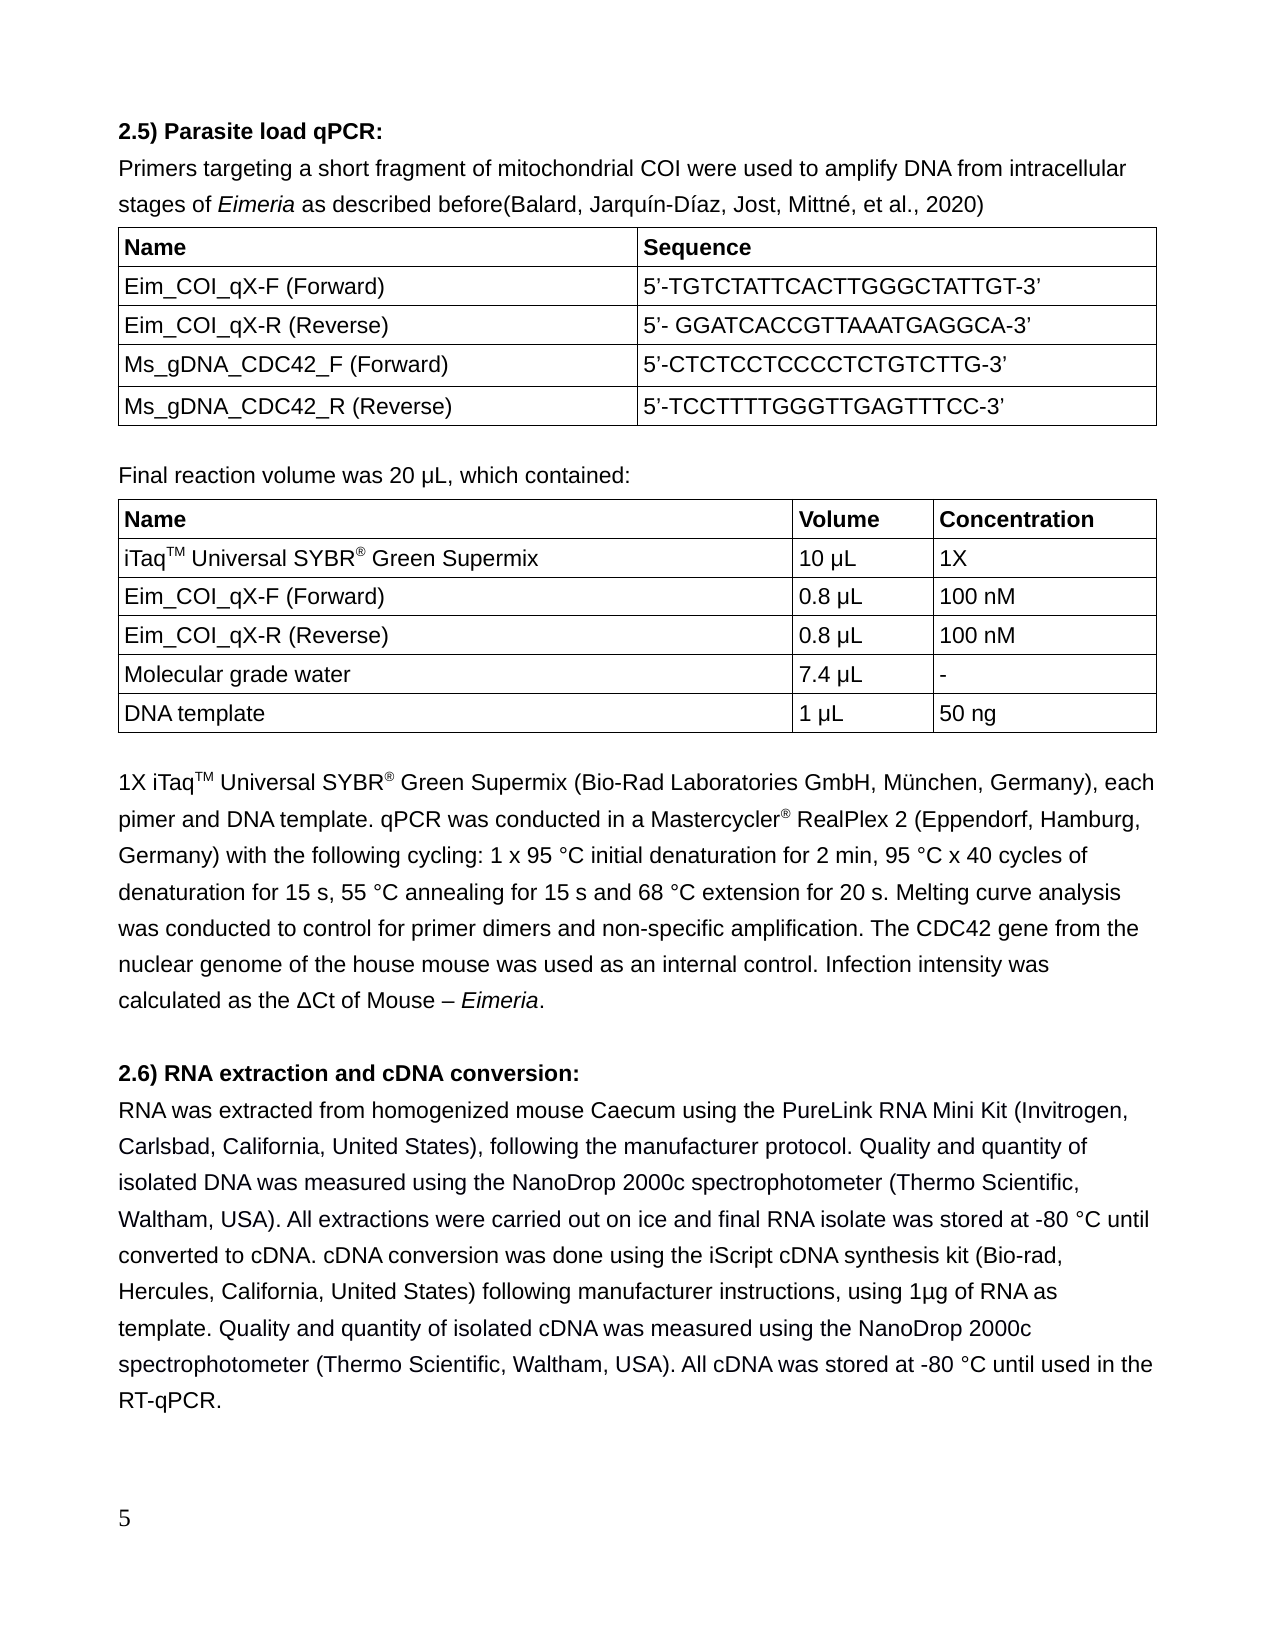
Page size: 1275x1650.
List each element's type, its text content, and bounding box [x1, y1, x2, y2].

table_cell Eim_COI_qX-F (Forward) [119, 578, 792, 615]
table_cell 5’-TGTCTATTCACTTGGGCTATTGT-3’ [638, 267, 1156, 305]
table_cell Eim_COI_qX-R (Reverse) [119, 306, 637, 344]
table_cell Eim_COI_qX-R (Reverse) [119, 616, 792, 654]
text Primers targeting a short fragment of mitochondrial COI were used to amplify DNA from intracellular stages of Eimeria as described before(Balard, Jarquín-Díaz, Jost, Mittné, et al., 2020)⁠ [118, 154, 1157, 217]
table_header Name [119, 500, 792, 538]
table_cell 100 nM [934, 616, 1156, 654]
table_cell Ms_gDNA_CDC42_F (Forward) [119, 345, 637, 386]
table_cell 1X [934, 539, 1156, 577]
table_header Sequence [638, 228, 1156, 266]
text 1X iTaqTM Universal SYBR® Green Supermix (Bio-Rad Laboratories GmbH, München, Germany), each pimer and DNA template. qPCR was conducted in a Mastercycler® RealPlex 2 (Eppendorf, Hamburg, Germany) with the following cycling: 1 x 95 °C initial denaturation for 2 min, 95 °C x 40 cycles of denaturation for 15 s, 55 °C annealing for 15 s and 68 °C extension for 20 s. Melting curve analysis was conducted to control for primer dimers and non-specific amplification. The CDC42 gene from the nuclear genome of the house mouse was used as an internal control. Infection intensity was calculated as the ΔCt of Mouse – Eimeria. [118, 769, 1157, 1014]
table_cell iTaqTM Universal SYBR® Green Supermix [119, 539, 792, 577]
table_cell 5’-CTCTCCTCCCCTCTGTCTTG-3’ [638, 345, 1156, 386]
table_cell Ms_gDNA_CDC42_R (Reverse) [119, 387, 637, 425]
table_cell Molecular grade water [119, 655, 792, 693]
table_cell DNA template [119, 694, 792, 732]
table_cell 5’- GGATCACCGTTAAATGAGGCA-3’ [638, 306, 1156, 344]
table_cell 100 nM [934, 578, 1156, 615]
table_cell 5’-TCCTTTTGGGTTGAGTTTCC-3’ [638, 387, 1156, 425]
text RNA was extracted from homogenized mouse Caecum using the PureLink RNA Mini Kit (Invitrogen, Carlsbad, California, United States), following the manufacturer protocol. Quality and quantity of isolated DNA was measured using the NanoDrop 2000c spectrophotometer (Thermo Scientific, Waltham, USA). All extractions were carried out on ice and final RNA isolate was stored at -80 °C until converted to cDNA. cDNA conversion was done using the iScript cDNA synthesis kit (Bio-rad, Hercules, California, United States) following manufacturer instructions, using 1µg of RNA as template. Quality and quantity of isolated cDNA was measured using the NanoDrop 2000c spectrophotometer (Thermo Scientific, Waltham, USA). All cDNA was stored at -80 °C until used in the RT-qPCR. [118, 1097, 1157, 1414]
table_header Name [119, 228, 637, 266]
table_header Volume [793, 500, 933, 538]
table_cell 7.4 μL [793, 655, 933, 693]
text 2.6) RNA extraction and cDNA conversion: [118, 1060, 1157, 1087]
text Final reaction volume was 20 μL, which contained: [118, 462, 1157, 489]
text 2.5) Parasite load qPCR: [118, 118, 1157, 144]
table_cell 0.8 μL [793, 578, 933, 615]
table_header Concentration [934, 500, 1156, 538]
table_cell Eim_COI_qX-F (Forward) [119, 267, 637, 305]
table_cell 1 μL [793, 694, 933, 732]
table_cell 10 μL [793, 539, 933, 577]
table_cell - [934, 655, 1156, 693]
table_cell 50 ng [934, 694, 1156, 732]
table_cell 0.8 μL [793, 616, 933, 654]
